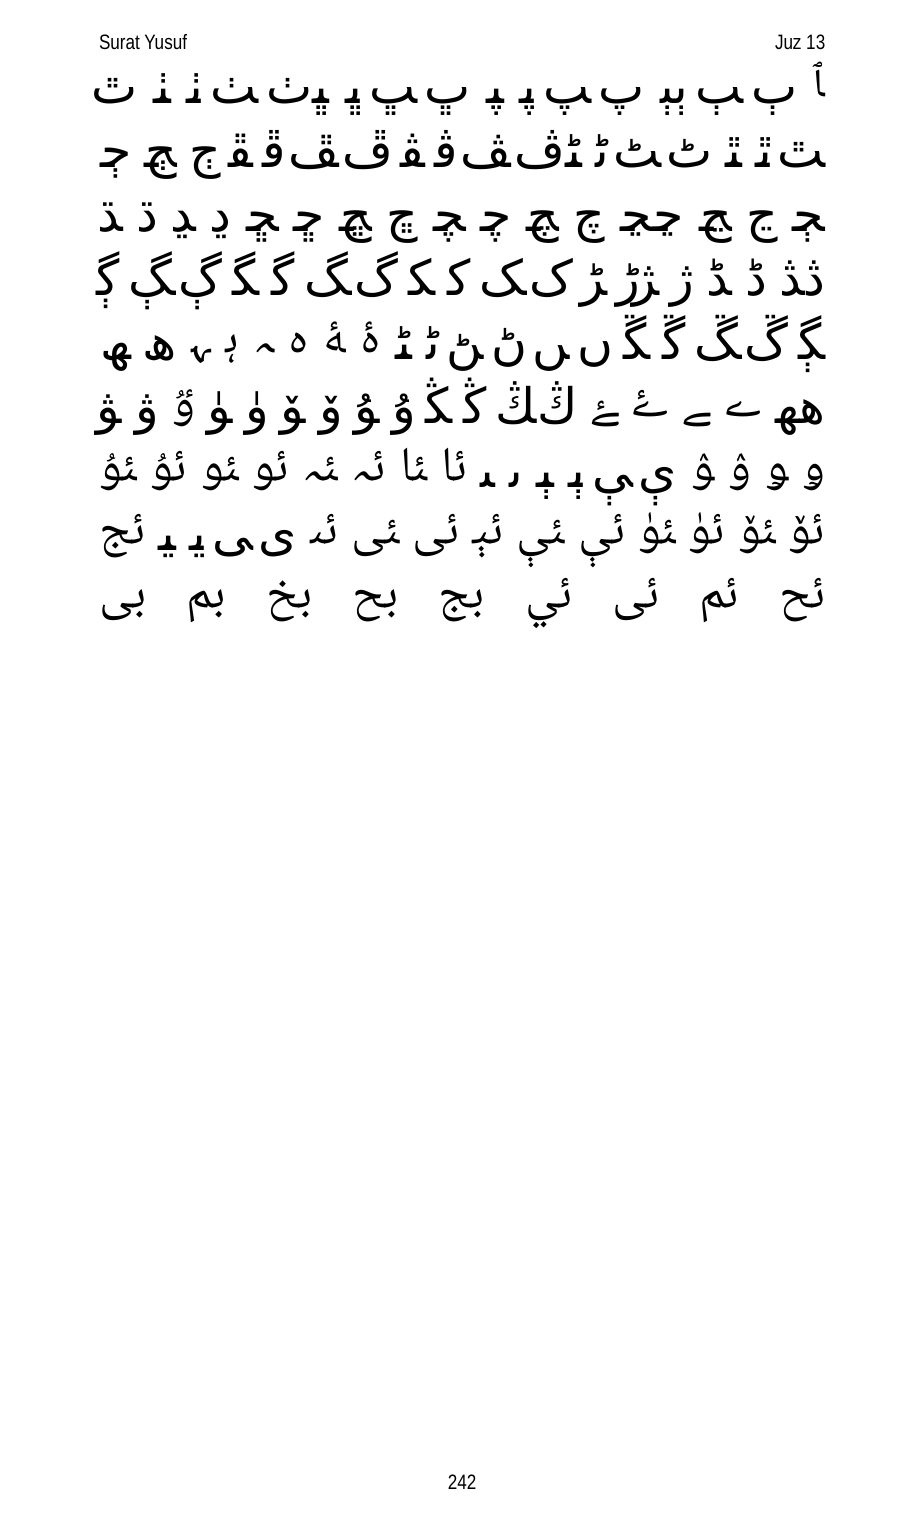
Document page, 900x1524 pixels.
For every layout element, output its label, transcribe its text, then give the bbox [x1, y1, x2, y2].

text ﭑ ﭒ ﭓ ﭔﭕ ﭖ ﭗ ﭘ ﭙ ﭚ ﭛ ﭜ ﭝﭞ ﭟ ﭠ ﭡ ﭢ ﭣ ﭤ ﭥ ﭦ ﭧ ﭨ ﭩﭪ ﭫ ﭬ ﭭ ﭮ ﭯ ﭰ ﭱ ﭲ ﭳ ﭴ ﭵ ﭶ ﭷ ﭸﭹ ﭺ ﭻ ﭼ ﭽ ﭾ ﭿ ﮀ ﮁ ﮂ ﮃ ﮄ ﮅ ﮆﮇ ﮈ ﮉ ﮊ ﮋﮌ ﮍ ﮎ ﮏ ﮐ ﮑ ﮒ ﮓ ﮔ ﮕ ﮖ ﮗ ﮘ ﮙ ﮚ ﮛ ﮜ ﮝ ﮞ ﮟ ﮠ ﮡ ﮢ ﮣ ﮤ ﮥ ﮦ ﮧ ﮨ ﮩ ﮪ ﮫ ﮬﮭ ﮮ ﮯ ﮰ ﮱ ﯓ ﯔ ﯕ ﯖ ﯗ ﯘ ﯙ ﯚ ﯛ ﯜ ﯝ ﯞ ﯟ ﯠ ﯡ ﯢ ﯣ ﯤ ﯥ ﯦ ﯧ ﯨ ﯩ ﯪ ﯫ ﯬ ﯭ ﯮ ﯯ ﯰ ﯱ ﯲ ﯳ ﯴ ﯵ ﯶ ﯷ ﯸ ﯹ ﯺ ﯻ ﯼ ﯽ ﯾ ﯿ ﰀ ﰁ ﰂ ﰃ ﰄ ﰅ ﰆ ﰇ ﰈ ﰉ [99, 60, 825, 635]
